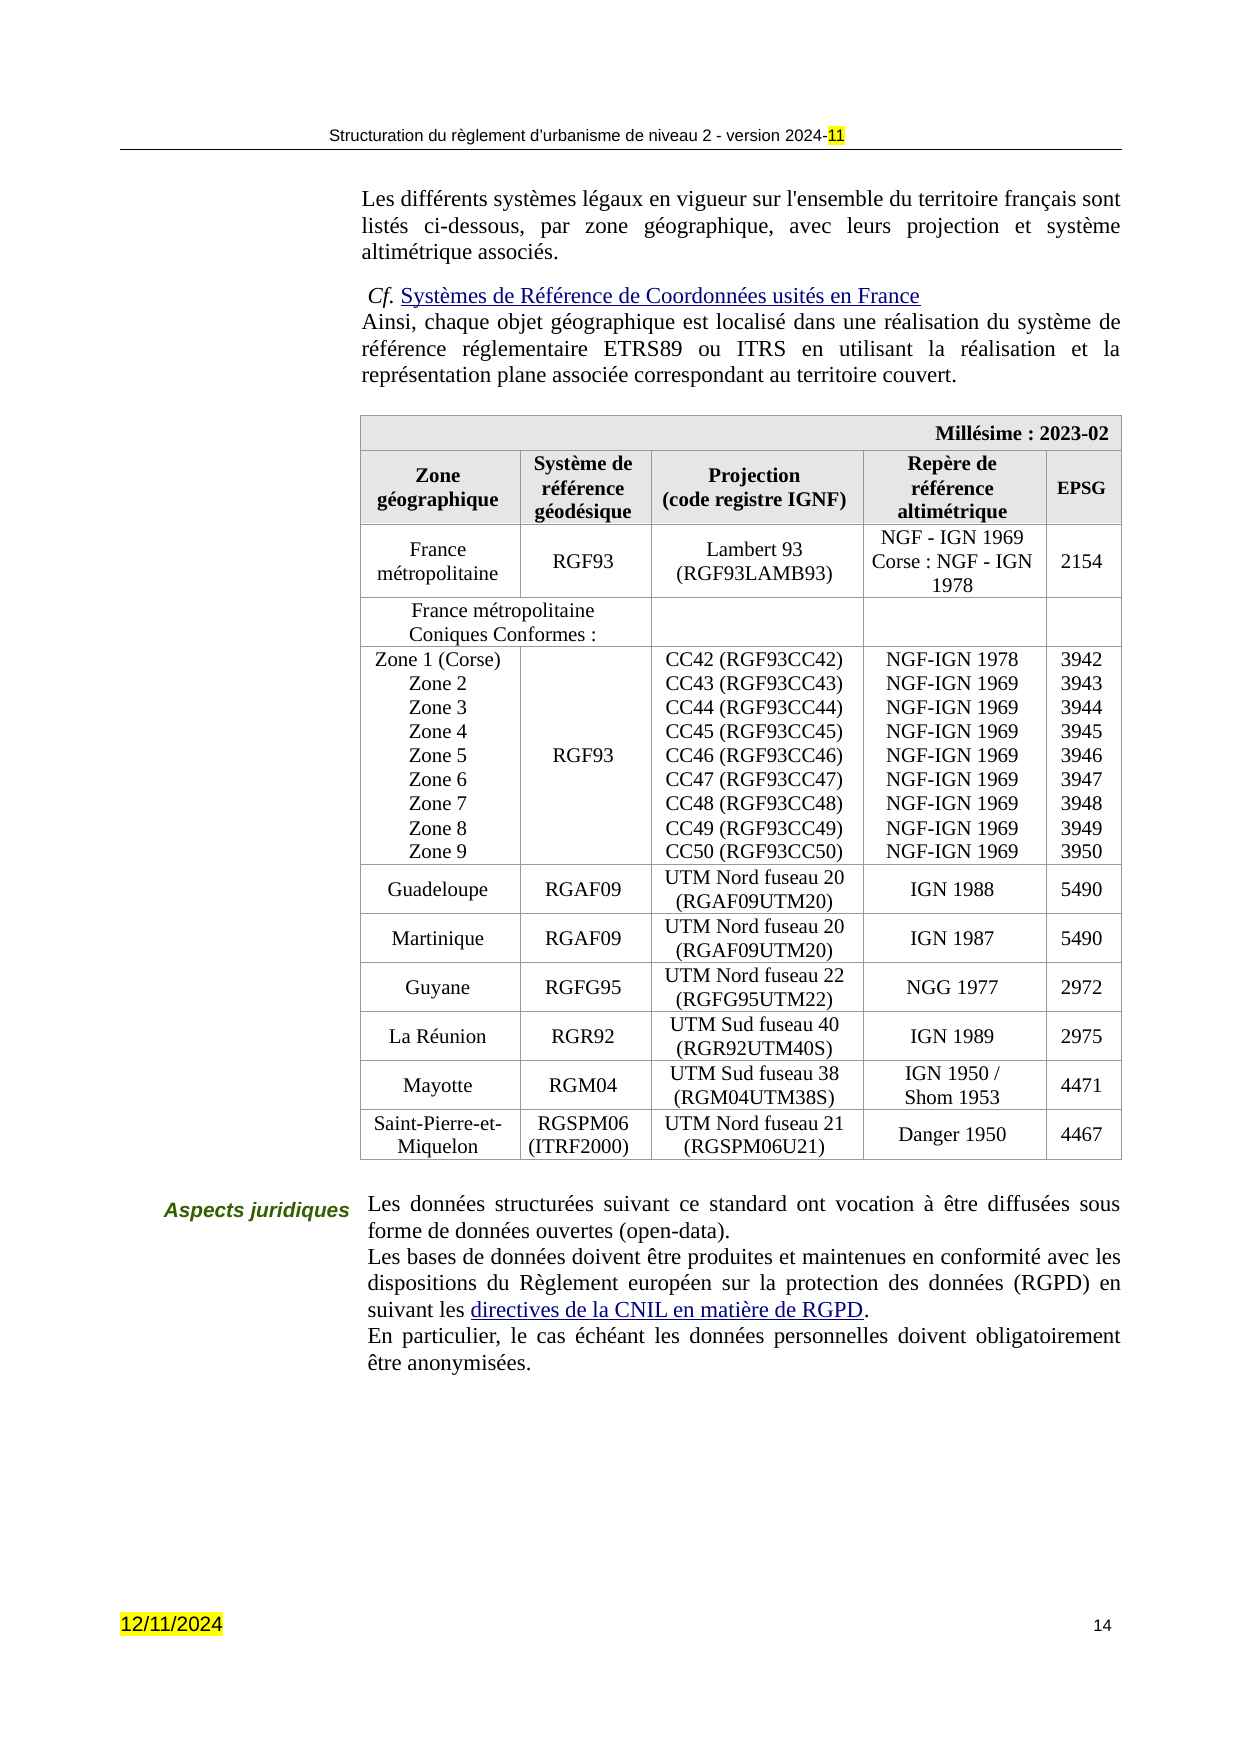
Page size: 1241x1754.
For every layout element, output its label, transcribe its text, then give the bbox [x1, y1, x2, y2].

table_cell Saint-Pierre-et- Miquelon [361, 1110, 520, 1158]
table_cell Système de référence géodésique [521, 451, 651, 523]
table_cell 5490 [1047, 914, 1121, 962]
table_cell Danger 1950 [864, 1110, 1046, 1158]
table_cell France métropolitaine [361, 525, 520, 597]
table_cell IGN 1989 [864, 1012, 1046, 1060]
table_cell Zone 1 (Corse) Zone 2 Zone 3 Zone 4 Zone 5 Zone 6 Zone 7 Zone 8 Zone 9 [361, 647, 520, 863]
table_cell 2975 [1047, 1012, 1121, 1060]
table_cell France métropolitaine Coniques Conformes : [361, 598, 651, 646]
table_cell 4467 [1047, 1110, 1121, 1158]
table_cell IGN 1950 / Shom 1953 [864, 1061, 1046, 1109]
table_cell Zone géographique [361, 451, 520, 523]
table_cell NGF-IGN 1978 NGF-IGN 1969 NGF-IGN 1969 NGF-IGN 1969 NGF-IGN 1969 NGF-IGN 1969 NGF-IGN 1969 NGF-IGN 1969 NGF-IGN 1969 [864, 647, 1046, 863]
table_cell RGAF09 [521, 914, 651, 962]
table_header Les données structurées suivant ce standard ont vocation à être diffusées sous forme de données ouvertes (open-data). Les bases de données doivent être produites et maintenues en conformité avec les dispositions du Règlement européen sur la protection des données (RGPD) en suivant les directives de la CNIL en matière de RGPD. En particulier, le cas échéant les données personnelles doivent obligatoirement être anonymisées. [355, 1185, 1122, 1381]
table_cell RGF93 [521, 525, 651, 597]
table_cell 5490 [1047, 865, 1121, 913]
table_cell [652, 598, 863, 646]
table_cell NGF - IGN 1969 Corse : NGF - IGN 1978 [864, 525, 1046, 597]
table_cell 2154 [1047, 525, 1121, 597]
table_cell UTM Nord fuseau 21 (RGSPM06U21) [652, 1110, 863, 1158]
table_header Les différents systèmes légaux en vigueur sur l'ensemble du territoire français sont listés ci-dessous, par zone géographique, avec leurs projection et système altimétrique associés. [355, 180, 1122, 270]
table_cell CC42 (RGF93CC42) CC43 (RGF93CC43) CC44 (RGF93CC44) CC45 (RGF93CC45) CC46 (RGF93CC46) CC47 (RGF93CC47) CC48 (RGF93CC48) CC49 (RGF93CC49) CC50 (RGF93CC50) [652, 647, 863, 863]
table_cell RGAF09 [521, 865, 651, 913]
table_cell Mayotte [361, 1061, 520, 1109]
table_header [118, 180, 355, 270]
table_header Millésime : 2023-02 [361, 416, 1121, 450]
table_cell Repère de référence altimétrique [864, 451, 1046, 523]
table_cell UTM Nord fuseau 20 (RGAF09UTM20) [652, 865, 863, 913]
table_cell Guyane [361, 963, 520, 1011]
table_cell IGN 1987 [864, 914, 1046, 962]
table_cell UTM Sud fuseau 38 (RGM04UTM38S) [652, 1061, 863, 1109]
table_cell NGG 1977 [864, 963, 1046, 1011]
table_cell UTM Nord fuseau 20 (RGAF09UTM20) [652, 914, 863, 962]
table_cell Projection (code registre IGNF) [652, 451, 863, 523]
table_cell 4471 [1047, 1061, 1121, 1109]
table_cell Martinique [361, 914, 520, 962]
table_cell Lambert 93 (RGF93LAMB93) [652, 525, 863, 597]
table_cell EPSG [1047, 451, 1121, 523]
table_cell RGF93 [521, 647, 651, 863]
table_cell IGN 1988 [864, 865, 1046, 913]
table_cell RGFG95 [521, 963, 651, 1011]
table_cell [118, 270, 355, 393]
table_cell [864, 598, 1046, 646]
table_cell RGSPM06 (ITRF2000) [521, 1110, 651, 1158]
table_cell [1047, 598, 1121, 646]
table_cell Cf. Systèmes de Référence de Coordonnées usités en France Ainsi, chaque objet géographique est localisé dans une réalisation du système de référence réglementaire ETRS89 ou ITRS en utilisant la réalisation et la représentation plane associée correspondant au territoire couvert. [355, 270, 1122, 393]
table_cell UTM Nord fuseau 22 (RGFG95UTM22) [652, 963, 863, 1011]
table_cell 3942 3943 3944 3945 3946 3947 3948 3949 3950 [1047, 647, 1121, 863]
table_cell La Réunion [361, 1012, 520, 1060]
table_header Aspects juridiques [118, 1185, 355, 1381]
table_cell RGR92 [521, 1012, 651, 1060]
table_cell UTM Sud fuseau 40 (RGR92UTM40S) [652, 1012, 863, 1060]
table_cell Guadeloupe [361, 865, 520, 913]
table_cell 2972 [1047, 963, 1121, 1011]
table_cell RGM04 [521, 1061, 651, 1109]
